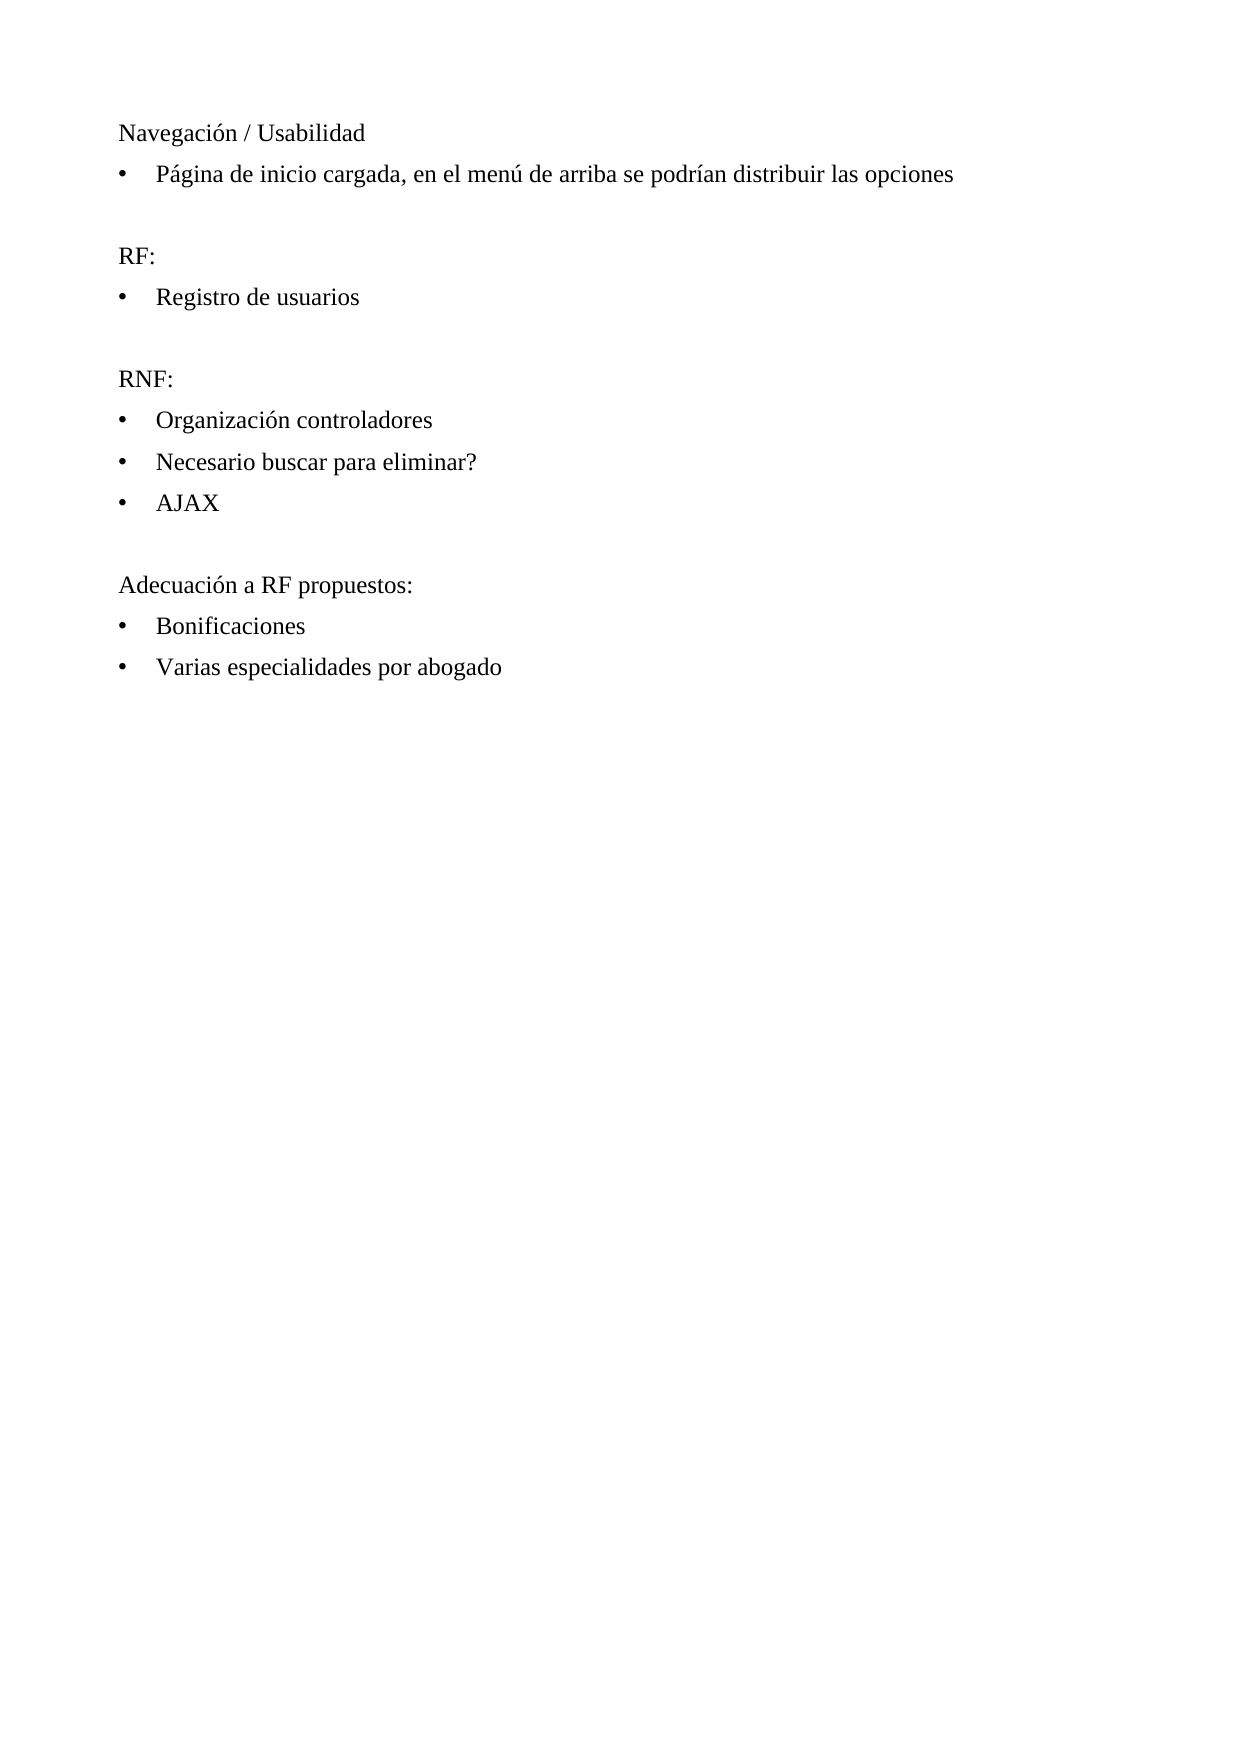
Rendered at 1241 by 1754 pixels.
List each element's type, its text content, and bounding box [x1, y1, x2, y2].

list AJAX [81, 488, 1122, 517]
list Necesario buscar para eliminar? [81, 447, 1122, 475]
text Navegación / Usabilidad [118, 118, 1122, 147]
list Registro de usuarios [81, 282, 1122, 311]
list Bonificaciones [81, 611, 1122, 640]
list Organización controladores [81, 405, 1122, 434]
text Adecuación a RF propuestos: [118, 570, 1122, 598]
text RNF: [118, 364, 1122, 393]
text RF: [118, 241, 1122, 270]
list Varias especialidades por abogado [81, 652, 1122, 681]
list Página de inicio cargada, en el menú de arriba se podrían distribuir las opciones [81, 159, 1122, 188]
